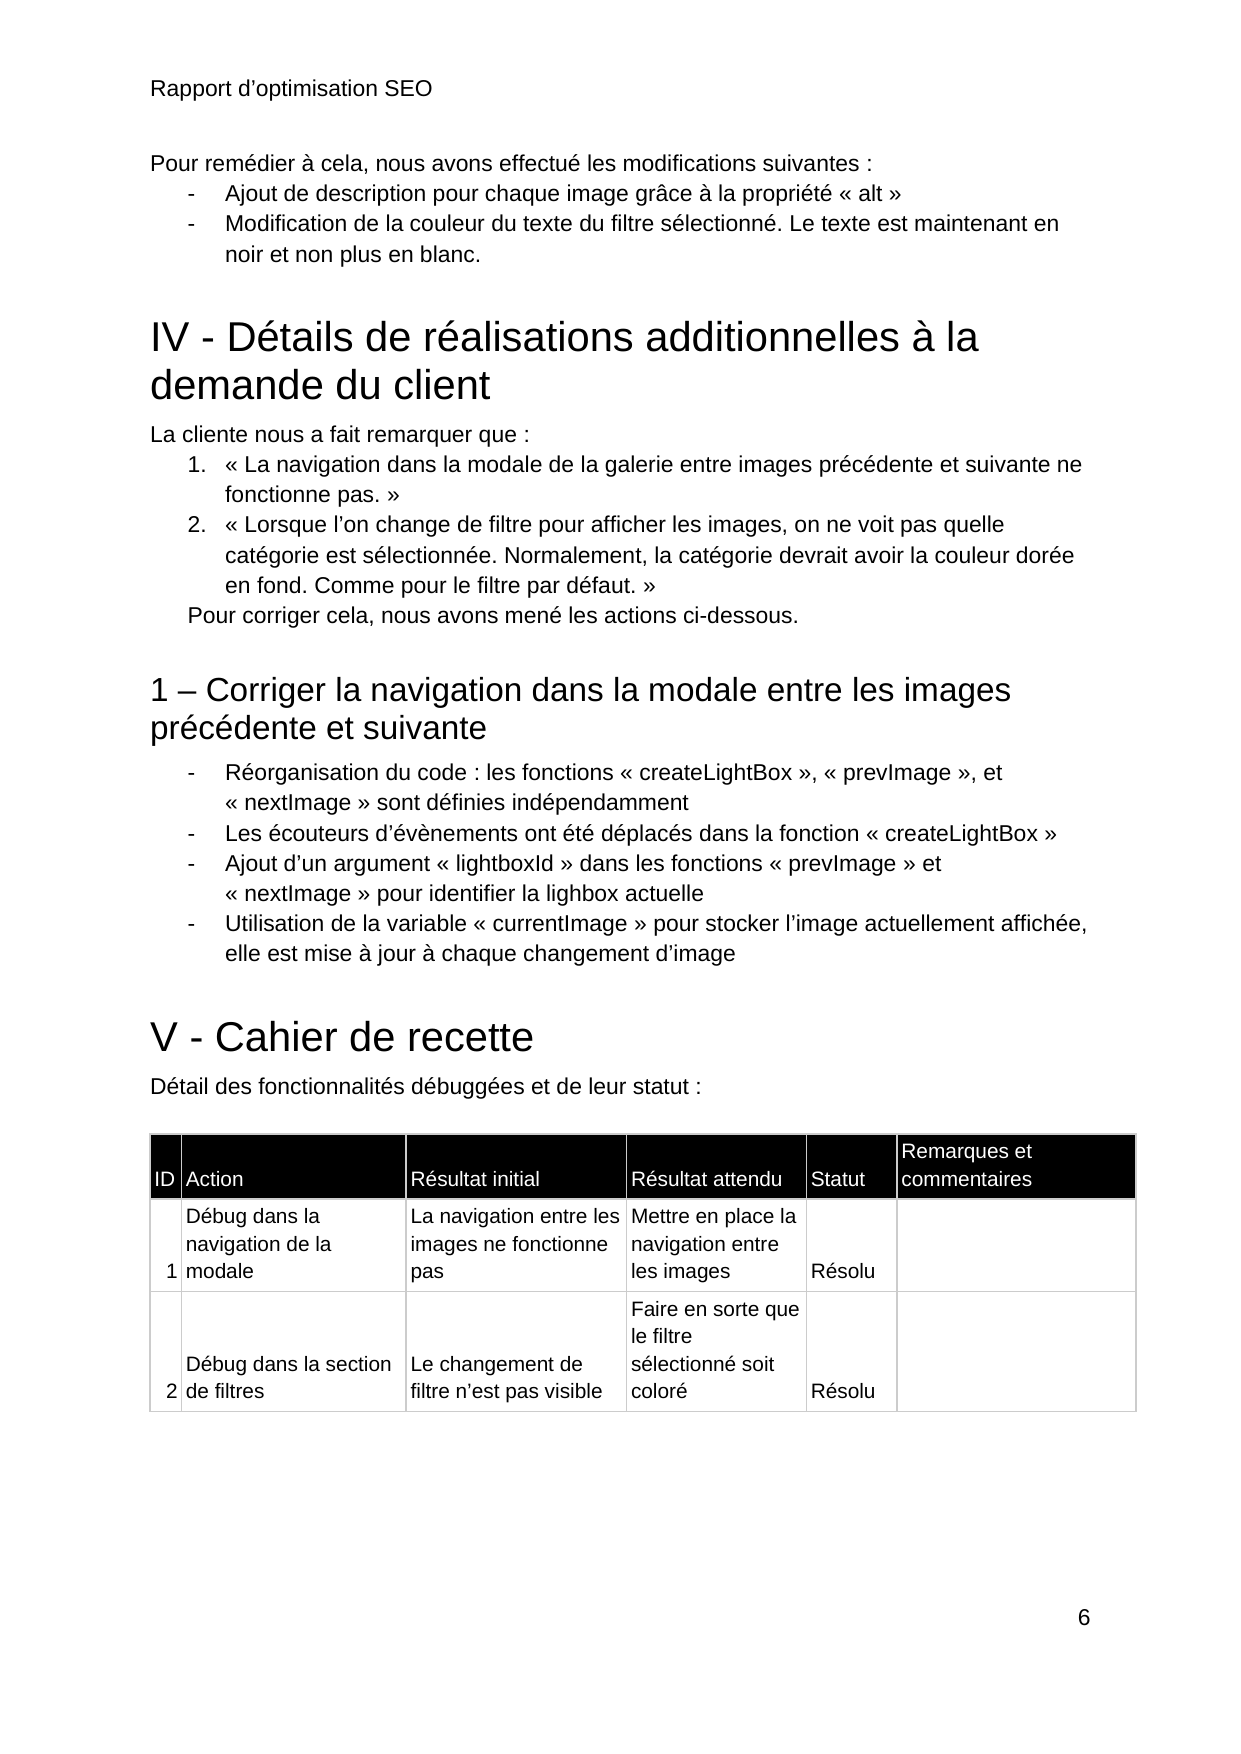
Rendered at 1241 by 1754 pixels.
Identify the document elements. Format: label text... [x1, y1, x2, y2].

table_header Statut [807, 1135, 896, 1198]
table_cell [898, 1292, 1135, 1411]
table_cell Faire en sorte que le filtre sélectionné soit coloré [627, 1292, 806, 1411]
text Pour remédier à cela, nous avons effectué les modifications suivantes : [150, 150, 1090, 176]
table_header Résultat attendu [627, 1135, 806, 1198]
text La cliente nous a fait remarquer que : [150, 421, 1090, 447]
table_cell Résolu [807, 1200, 896, 1291]
table_cell [898, 1200, 1135, 1291]
text Pour corriger cela, nous avons mené les actions ci-dessous. [187, 602, 1090, 628]
list Les écouteurs d’évènements ont été déplacés dans la fonction « createLightBox » [187, 819, 1090, 846]
table_header Résultat initial [407, 1135, 626, 1198]
table_header Remarques et commentaires [898, 1135, 1135, 1198]
table_header ID [151, 1135, 181, 1198]
subtitle V - Cahier de recette [150, 1012, 1090, 1060]
table_cell Le changement de filtre n’est pas visible [407, 1292, 626, 1411]
table_cell Débug dans la section de filtres [182, 1292, 405, 1411]
list Modification de la couleur du texte du filtre sélectionné. Le texte est maintenant en noir et non plus en blanc. [187, 210, 1090, 267]
subtitle IV - Détails de réalisations additionnelles à la demande du client [150, 312, 1090, 408]
list « Lorsque l’on change de filtre pour afficher les images, on ne voit pas quelle catégorie est sélectionnée. Normalement, la catégorie devrait avoir la couleur dorée en fond. Comme pour le filtre par défaut. » [187, 511, 1090, 598]
table_cell La navigation entre les images ne fonctionne pas [407, 1200, 626, 1291]
table_header Action [182, 1135, 405, 1198]
list Ajout d’un argument « lightboxId » dans les fonctions « prevImage » et « nextImage » pour identifier la lighbox actuelle [187, 850, 1090, 906]
table_cell 2 [151, 1292, 181, 1411]
text Détail des fonctionnalités débuggées et de leur statut : [150, 1073, 1090, 1099]
table_cell Mettre en place la navigation entre les images [627, 1200, 806, 1291]
list Réorganisation du code : les fonctions « createLightBox », « prevImage », et « nextImage » sont définies indépendamment [187, 759, 1090, 816]
list « La navigation dans la modale de la galerie entre images précédente et suivante ne fonctionne pas. » [187, 451, 1090, 508]
table_cell 1 [151, 1200, 181, 1291]
table_cell Résolu [807, 1292, 896, 1411]
list Ajout de description pour chaque image grâce à la propriété « alt » [187, 180, 1090, 207]
list Utilisation de la variable « currentImage » pour stocker l’image actuellement affichée, elle est mise à jour à chaque changement d’image [187, 910, 1090, 967]
subtitle 1 – Corriger la navigation dans la modale entre les images précédente et suivante [150, 670, 1090, 747]
table_cell Débug dans la navigation de la modale [182, 1200, 405, 1291]
